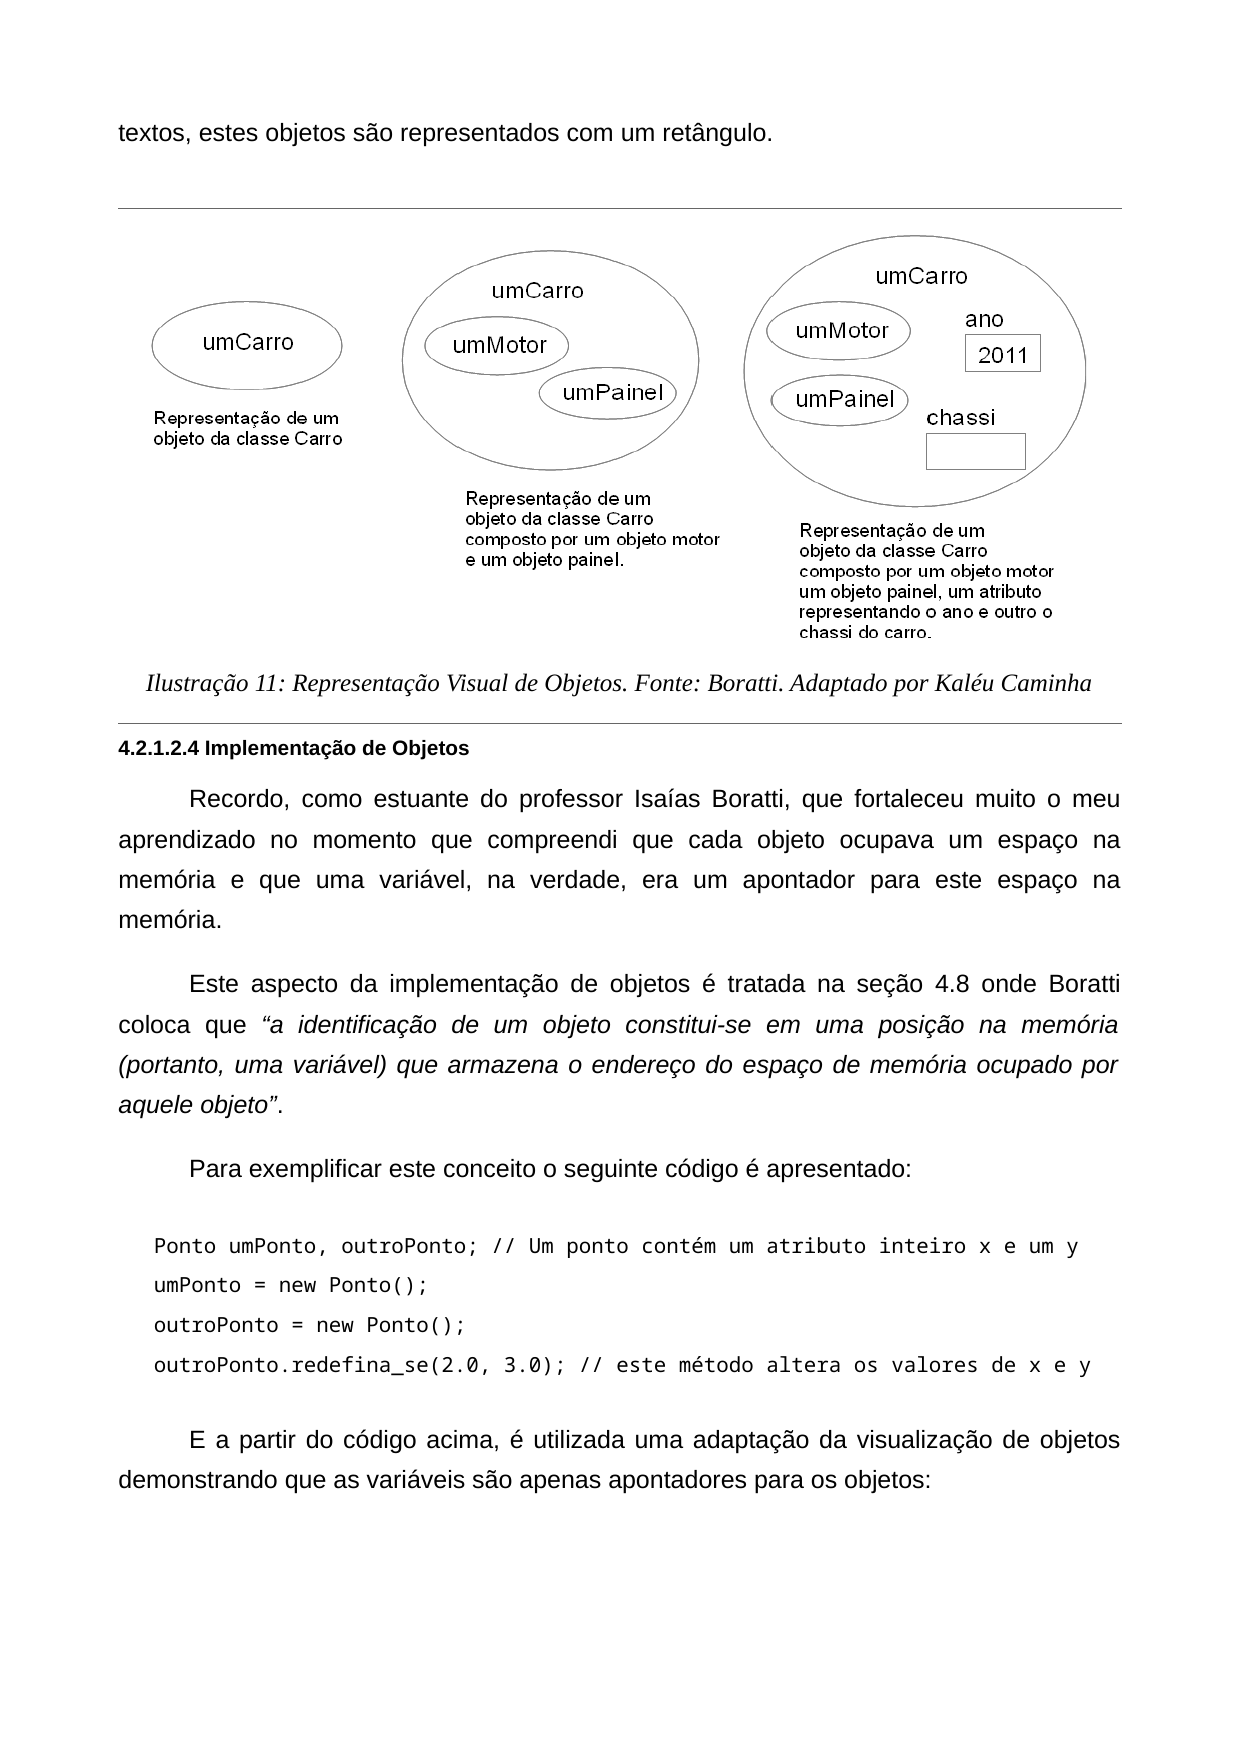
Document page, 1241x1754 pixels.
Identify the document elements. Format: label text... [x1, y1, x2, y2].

picture [144, 235, 1087, 668]
text Ponto umPonto, outroPonto; // Um ponto contém um atributo inteiro x e um y umPonto = new Ponto(); outroPonto = new Ponto(); outroPonto.redefina_se(2.0, 3.0); // este método altera os valores de x e y [153, 1231, 1122, 1378]
subtitle 4.2.1.2.4 Implementação de Objetos [118, 724, 1122, 760]
subtitle [118, 196, 1122, 208]
text Este aspecto da implementação de objetos é tratada na seção 4.8 onde Boratti coloca que “a identificação de um objeto constitui-se em uma posição na memória (portanto, uma variável) que armazena o endereço do espaço de memória ocupado por aquele objeto”. [118, 969, 1122, 1119]
text textos, estes objetos são representados com um retângulo. [118, 118, 1122, 147]
subtitle [118, 209, 1122, 723]
text Para exemplificar este conceito o seguinte código é apresentado: [118, 1154, 1122, 1183]
text Recordo, como estuante do professor Isaías Boratti, que fortaleceu muito o meu aprendizado no momento que compreendi que cada objeto ocupava um espaço na memória e que uma variável, na verdade, era um apontador para este espaço na memória. [118, 784, 1122, 934]
text Ilustração 11: Representação Visual de Objetos. Fonte: Boratti. Adaptado por Kaléu Caminha [145, 248, 1096, 697]
text E a partir do código acima, é utilizada uma adaptação da visualização de objetos demonstrando que as variáveis são apenas apontadores para os objetos: [118, 1425, 1122, 1494]
